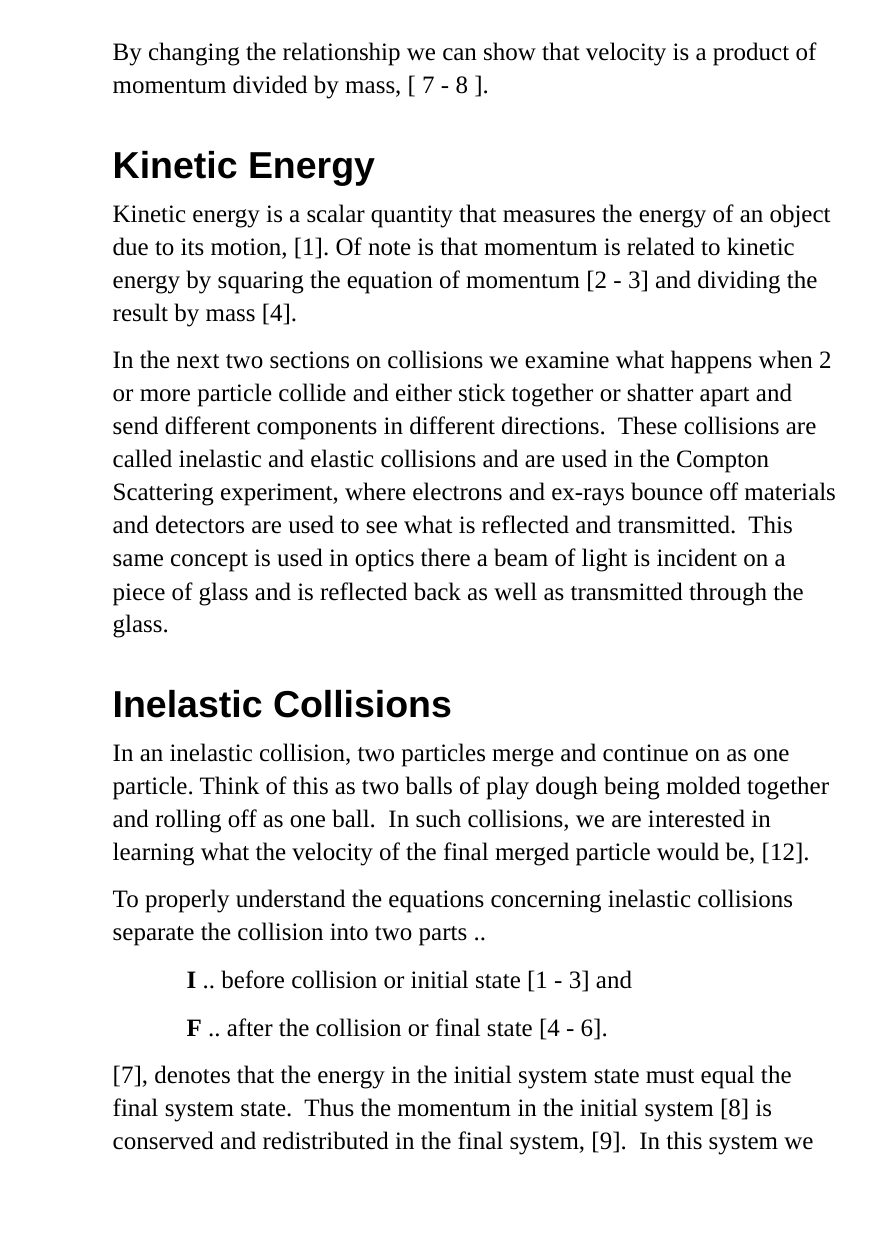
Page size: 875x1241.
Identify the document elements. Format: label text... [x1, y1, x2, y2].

text To properly understand the equations concerning inelastic collisions separate the collision into two parts .. [112, 884, 837, 946]
subtitle Kinetic Energy [112, 143, 837, 186]
text By changing the relationship we can show that velocity is a product of momentum divided by mass, [ 7 - 8 ]. [112, 37, 837, 99]
subtitle Inelastic Collisions [112, 682, 837, 725]
text I .. before collision or initial state [1 - 3] and [186, 965, 837, 994]
text In an inelastic collision, two particles merge and continue on as one particle. Think of this as two balls of play dough being molded together and rolling off as one ball. In such collisions, we are interested in learning what the velocity of the final merged particle would be, [12]. [112, 738, 837, 866]
text Kinetic energy is a scalar quantity that measures the energy of an object due to its motion, [1]. Of note is that momentum is related to kinetic energy by squaring the equation of momentum [2 - 3] and dividing the result by mass [4]. [112, 199, 837, 327]
text F .. after the collision or final state [4 - 6]. [186, 1013, 837, 1041]
text [7], denotes that the energy in the initial system state must equal the final system state. Thus the momentum in the initial system [8] is conserved and redistributed in the final system, [9]. In this system we [112, 1060, 837, 1155]
text In the next two sections on collisions we examine what happens when 2 or more particle collide and either stick together or shatter apart and send different components in different directions. These collisions are called inelastic and elastic collisions and are used in the Compton Scattering experiment, where electrons and ex-rays bounce off materials and detectors are used to see what is reflected and transmitted. This same concept is used in optics there a beam of light is incident on a piece of glass and is reflected back as well as transmitted through the glass. [112, 345, 837, 638]
